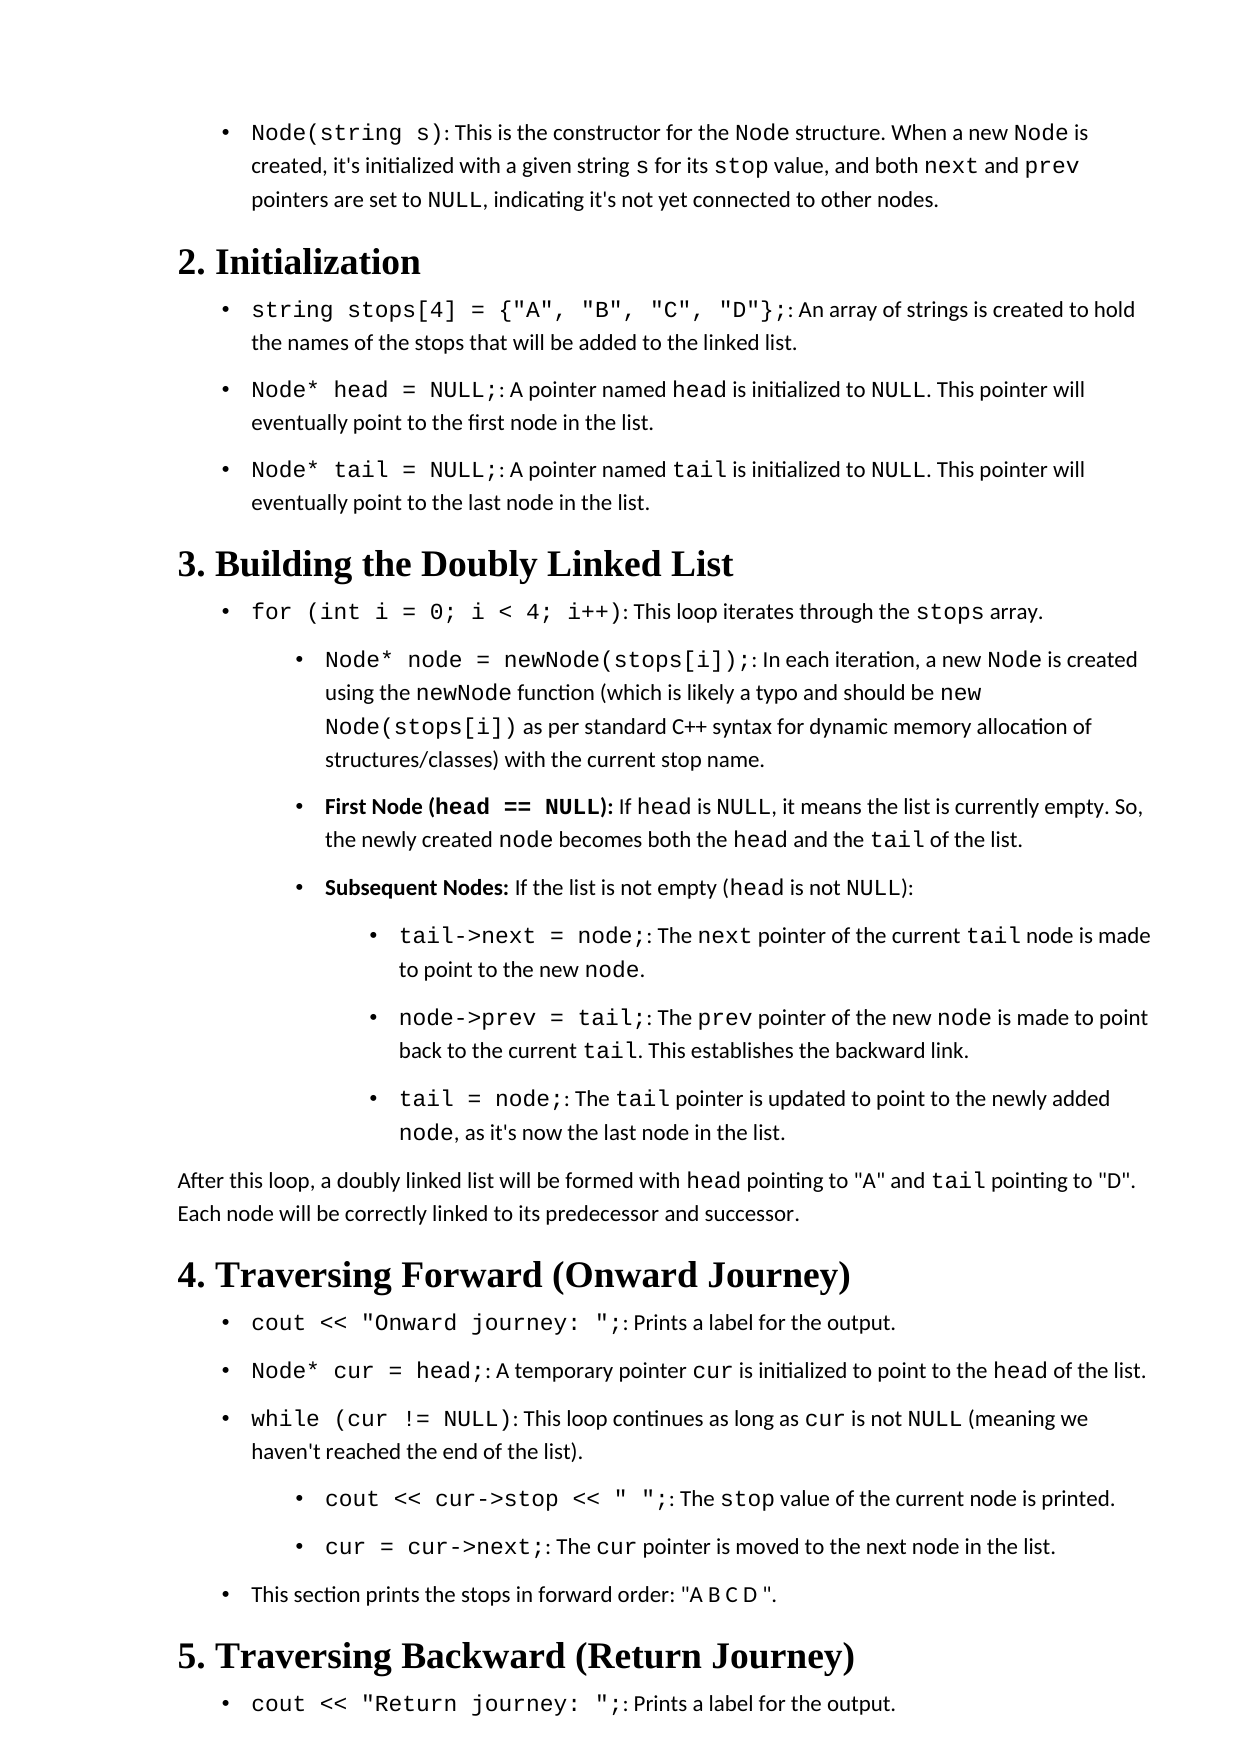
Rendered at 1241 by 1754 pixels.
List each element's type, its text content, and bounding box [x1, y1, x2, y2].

list Node(string s): This is the constructor for the Node structure. When a new Node is created, it's initialized with a given string s for its stop value, and both next and prev pointers are set to NULL, indicating it's not yet connected to other nodes. [222, 118, 1152, 214]
subtitle 3. Building the Doubly Linked List [177, 541, 1152, 584]
list Node* cur = head;: A temporary pointer cur is initialized to point to the head of the list. [222, 1356, 1152, 1385]
list for (int i = 0; i < 4; i++): This loop iterates through the stops array. [222, 597, 1152, 626]
list string stops[4] = {"A", "B", "C", "D"};: An array of strings is created to hold the names of the stops that will be added to the linked list. [222, 295, 1152, 356]
list This section prints the stops in forward order: "A B C D ". [222, 1580, 1152, 1608]
text After this loop, a doubly linked list will be formed with head pointing to "A" and tail pointing to "D". Each node will be correctly linked to its predecessor and successor. [177, 1166, 1152, 1227]
list cout << "Return journey: ";: Prints a label for the output. [222, 1689, 1152, 1718]
list Node* tail = NULL;: A pointer named tail is initialized to NULL. This pointer will eventually point to the last node in the list. [222, 455, 1152, 516]
subtitle 2. Initialization [177, 239, 1152, 282]
list Subsequent Nodes: If the list is not empty (head is not NULL): [295, 873, 1152, 902]
list Node* head = NULL;: A pointer named head is initialized to NULL. This pointer will eventually point to the first node in the list. [222, 375, 1152, 436]
list First Node (head == NULL): If head is NULL, it means the list is currently empty. So, the newly created node becomes both the head and the tail of the list. [295, 792, 1152, 854]
list cout << "Onward journey: ";: Prints a label for the output. [222, 1308, 1152, 1337]
list while (cur != NULL): This loop continues as long as cur is not NULL (meaning we haven't reached the end of the list). [222, 1404, 1152, 1465]
list node->prev = tail;: The prev pointer of the new node is made to point back to the current tail. This establishes the backward link. [369, 1003, 1152, 1065]
subtitle 5. Traversing Backward (Return Journey) [177, 1633, 1152, 1677]
list tail->next = node;: The next pointer of the current tail node is made to point to the new node. [369, 921, 1152, 984]
list tail = node;: The tail pointer is updated to point to the newly added node, as it's now the last node in the list. [369, 1084, 1152, 1147]
list Node* node = newNode(stops[i]);: In each iteration, a new Node is created using the newNode function (which is likely a typo and should be new Node(stops[i]) as per standard C++ syntax for dynamic memory allocation of structures/classes) with the current stop name. [295, 645, 1152, 773]
list cur = cur->next;: The cur pointer is moved to the next node in the list. [295, 1532, 1152, 1561]
subtitle 4. Traversing Forward (Onward Journey) [177, 1252, 1152, 1295]
list cout << cur->stop << " ";: The stop value of the current node is printed. [295, 1484, 1152, 1513]
